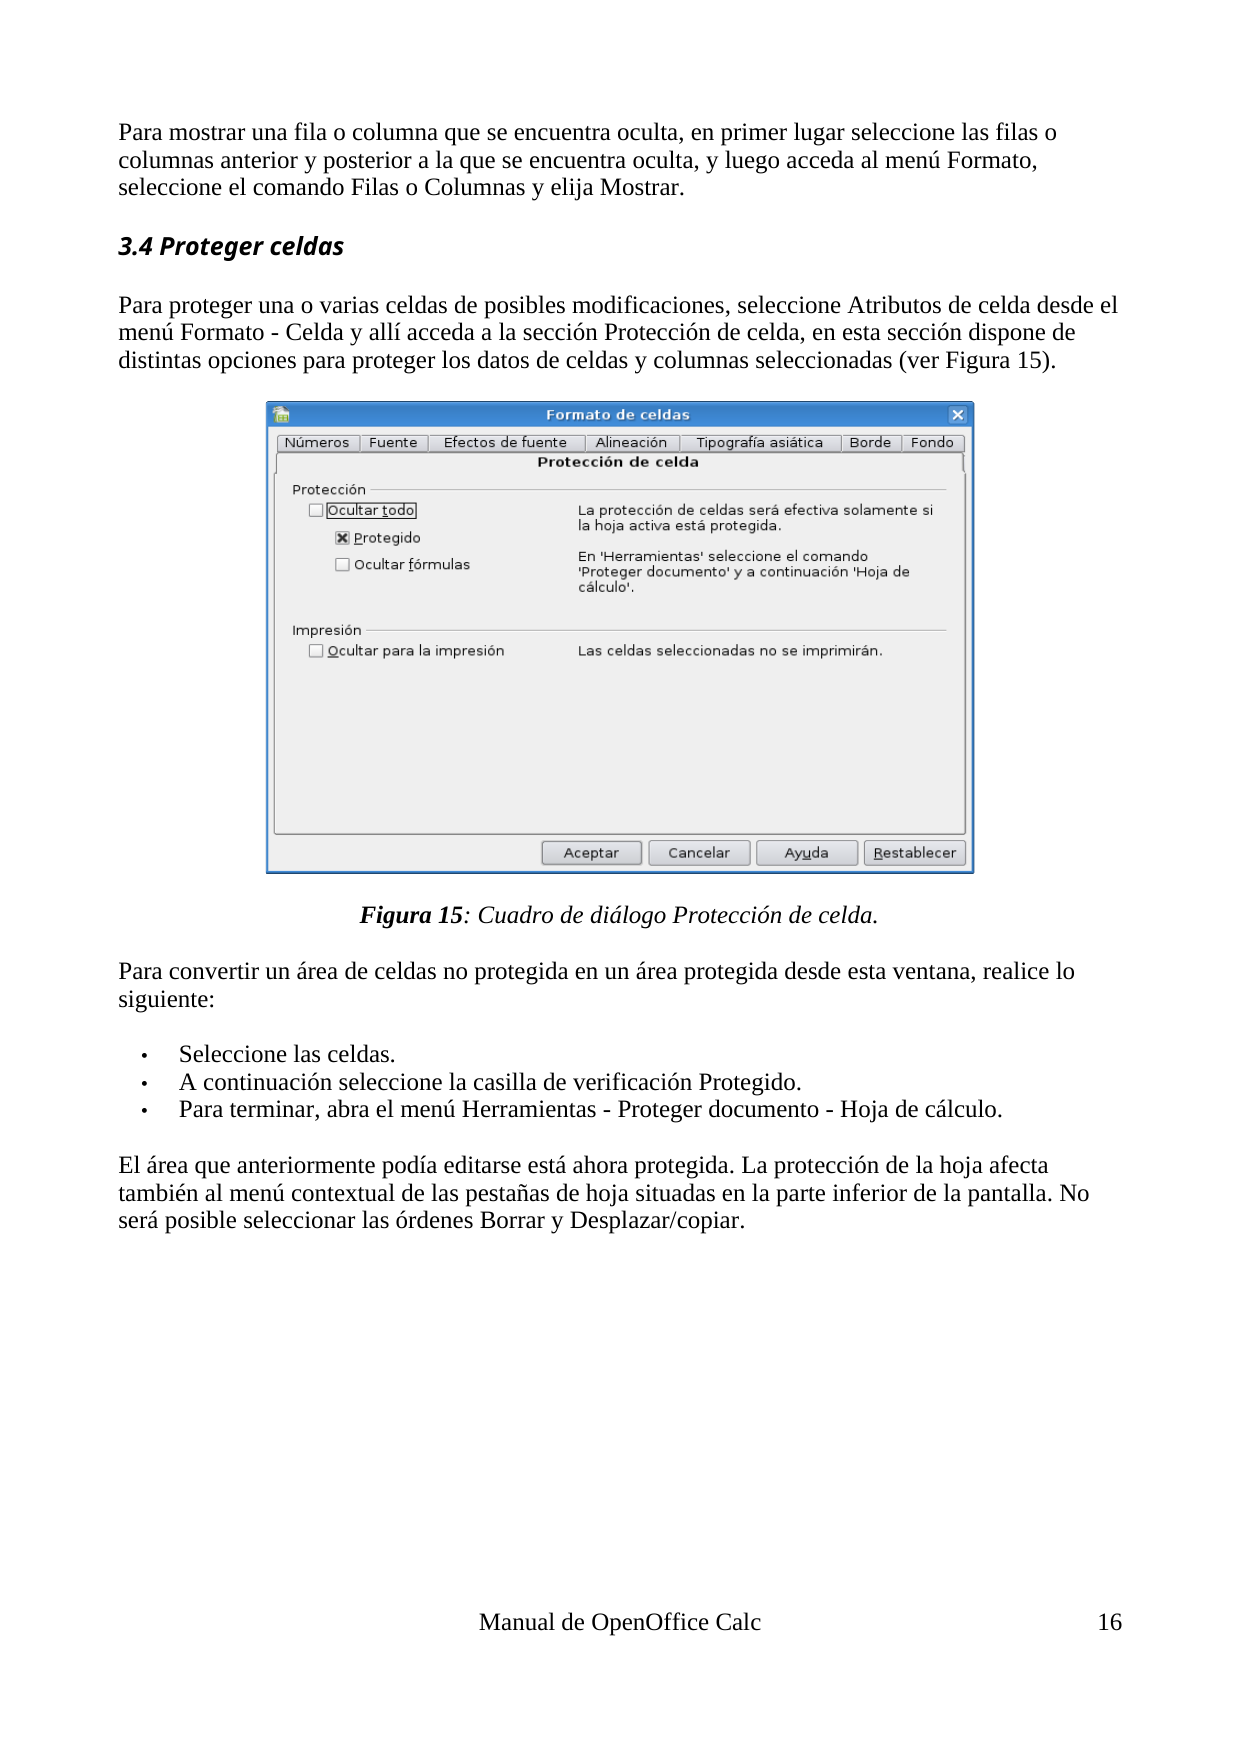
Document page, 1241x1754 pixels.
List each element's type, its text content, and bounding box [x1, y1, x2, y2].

text 3.4 Proteger celdas [118, 229, 1122, 263]
text Para convertir un área de celdas no protegida en un área protegida desde esta ventana, realice lo siguiente: [118, 957, 1122, 1012]
list Seleccione las celdas. [141, 1040, 1122, 1068]
list A continuación seleccione la casilla de verificación Protegido. [141, 1068, 1122, 1096]
picture [265, 401, 975, 874]
text Para proteger una o varias celdas de posibles modificaciones, seleccione Atributos de celda desde el menú Formato - Celda y allí acceda a la sección Protección de celda, en esta sección dispone de distintas opciones para proteger los datos de celdas y columnas seleccionadas (ver Figura 15). [118, 291, 1122, 374]
text Figura 15: Cuadro de diálogo Protección de celda. [118, 902, 1122, 929]
text Para mostrar una fila o columna que se encuentra oculta, en primer lugar seleccione las filas o columnas anterior y posterior a la que se encuentra oculta, y luego acceda al menú Formato, seleccione el comando Filas o Columnas y elija Mostrar. [118, 118, 1122, 201]
list Para terminar, abra el menú Herramientas - Proteger documento - Hoja de cálculo. [141, 1096, 1122, 1123]
text El área que anteriormente podía editarse está ahora protegida. La protección de la hoja afecta también al menú contextual de las pestañas de hoja situadas en la parte inferior de la pantalla. No será posible seleccionar las órdenes Borrar y Desplazar/copiar. [118, 1151, 1122, 1234]
